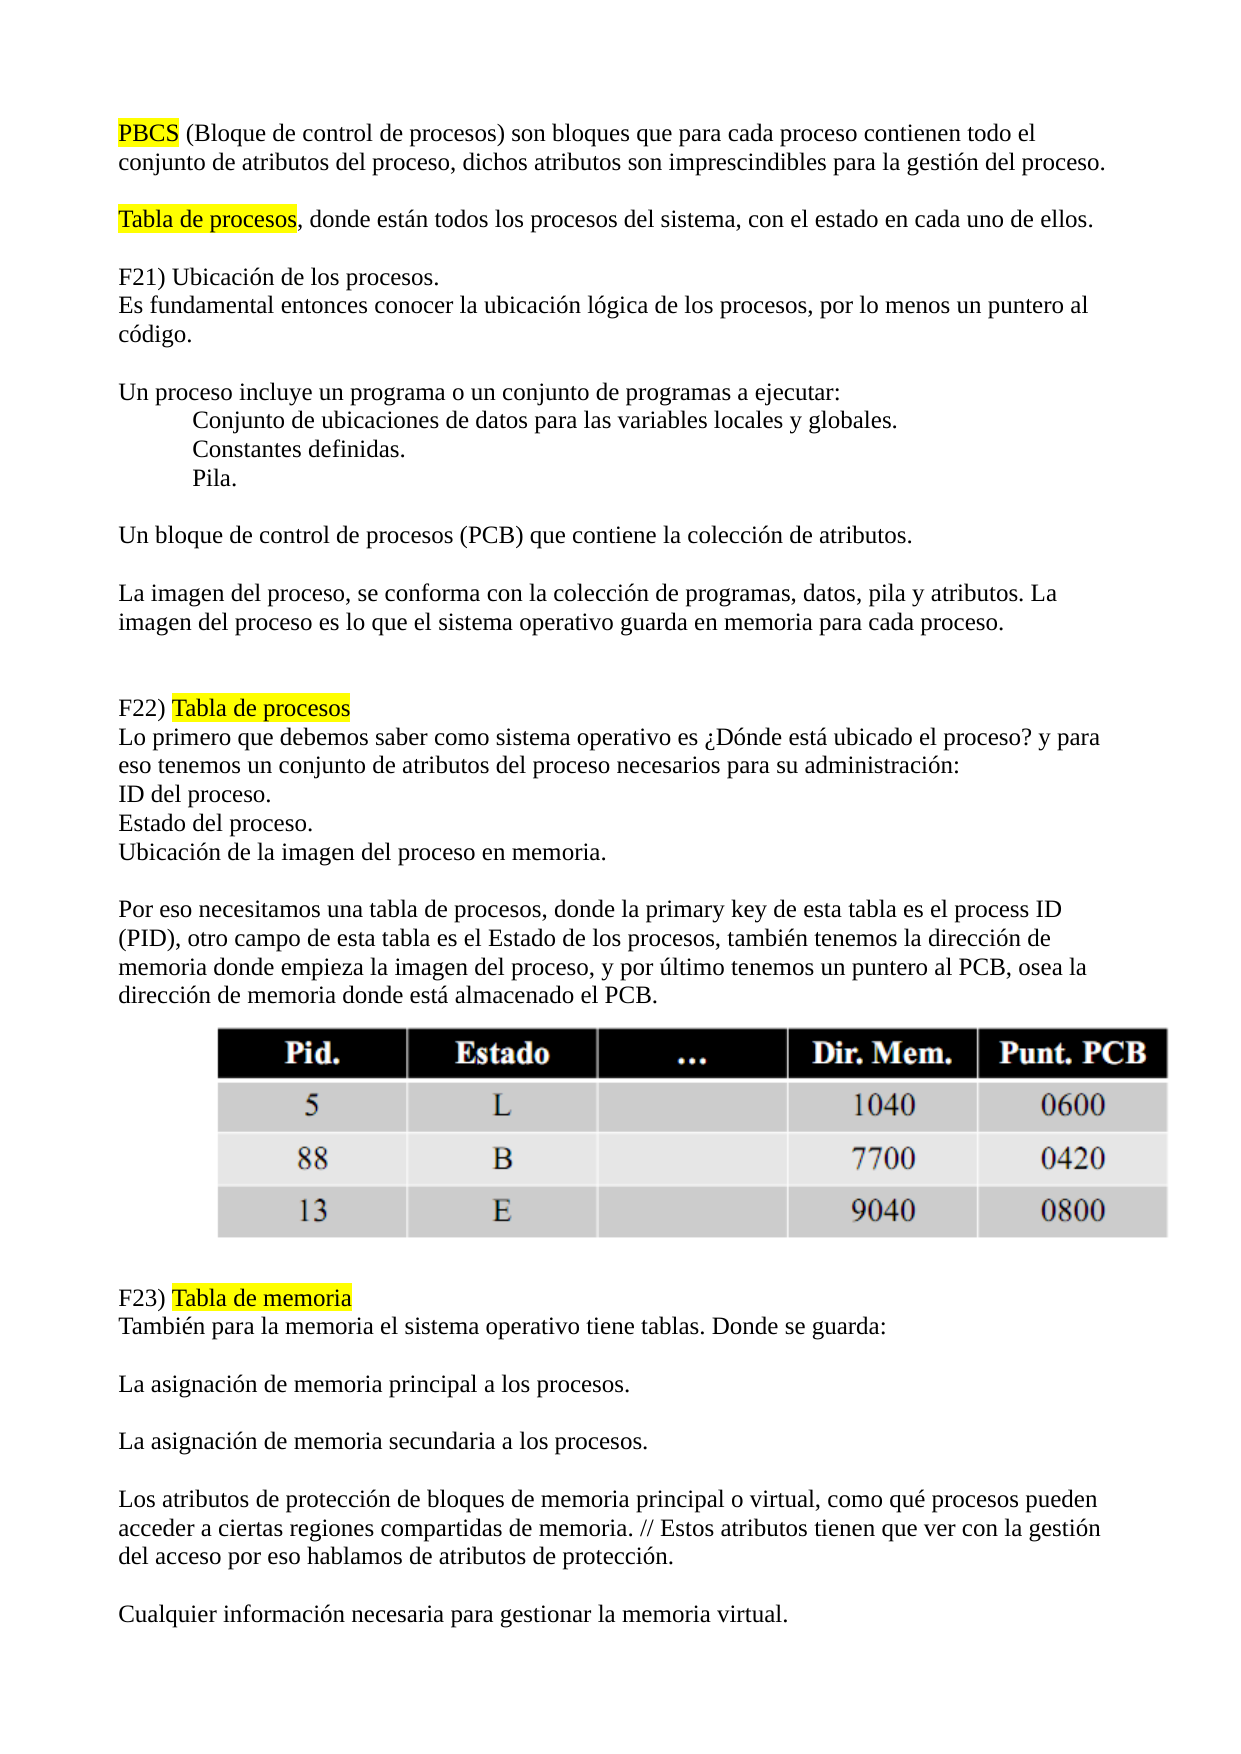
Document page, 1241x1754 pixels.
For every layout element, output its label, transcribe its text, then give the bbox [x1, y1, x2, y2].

text Estado del proceso. [118, 808, 1122, 837]
picture [190, 1014, 1195, 1254]
text PBCS (Bloque de control de procesos) son bloques que para cada proceso contienen todo el conjunto de atributos del proceso, dichos atributos son imprescindibles para la gestión del proceso. [118, 118, 1122, 176]
text Es fundamental entonces conocer la ubicación lógica de los procesos, por lo menos un puntero al código. [118, 291, 1122, 348]
text Por eso necesitamos una tabla de procesos, donde la primary key de esta tabla es el process ID (PID), otro campo de esta tabla es el Estado de los procesos, también tenemos la dirección de memoria donde empieza la imagen del proceso, y por último tenemos un puntero al PCB, osea la dirección de memoria donde está almacenado el PCB. [118, 894, 1122, 1009]
text Un bloque de control de procesos (PCB) que contiene la colección de atributos. [118, 521, 1122, 549]
text Cualquier información necesaria para gestionar la memoria virtual. [118, 1599, 1122, 1628]
text F22) Tabla de procesos [118, 693, 1122, 722]
text Conjunto de ubicaciones de datos para las variables locales y globales. [118, 406, 1122, 434]
text Los atributos de protección de bloques de memoria principal o virtual, como qué procesos pueden acceder a ciertas regiones compartidas de memoria. // Estos atributos tienen que ver con la gestión del acceso por eso hablamos de atributos de protección. [118, 1484, 1122, 1570]
text También para la memoria el sistema operativo tiene tablas. Donde se guarda: [118, 1311, 1122, 1340]
text La imagen del proceso, se conforma con la colección de programas, datos, pila y atributos. La imagen del proceso es lo que el sistema operativo guarda en memoria para cada proceso. [118, 578, 1122, 636]
text Un proceso incluye un programa o un conjunto de programas a ejecutar: [118, 377, 1122, 406]
text Ubicación de la imagen del proceso en memoria. [118, 837, 1122, 866]
text Pila. [118, 463, 1122, 492]
text F21) Ubicación de los procesos. [118, 262, 1122, 291]
text ID del proceso. [118, 779, 1122, 808]
text Tabla de procesos, donde están todos los procesos del sistema, con el estado en cada uno de ellos. [118, 204, 1122, 233]
text Lo primero que debemos saber como sistema operativo es ¿Dónde está ubicado el proceso? y para eso tenemos un conjunto de atributos del proceso necesarios para su administración: [118, 722, 1122, 779]
text Constantes definidas. [118, 434, 1122, 463]
text La asignación de memoria secundaria a los procesos. [118, 1426, 1122, 1455]
text La asignación de memoria principal a los procesos. [118, 1369, 1122, 1398]
text F23) Tabla de memoria [118, 1283, 1122, 1311]
